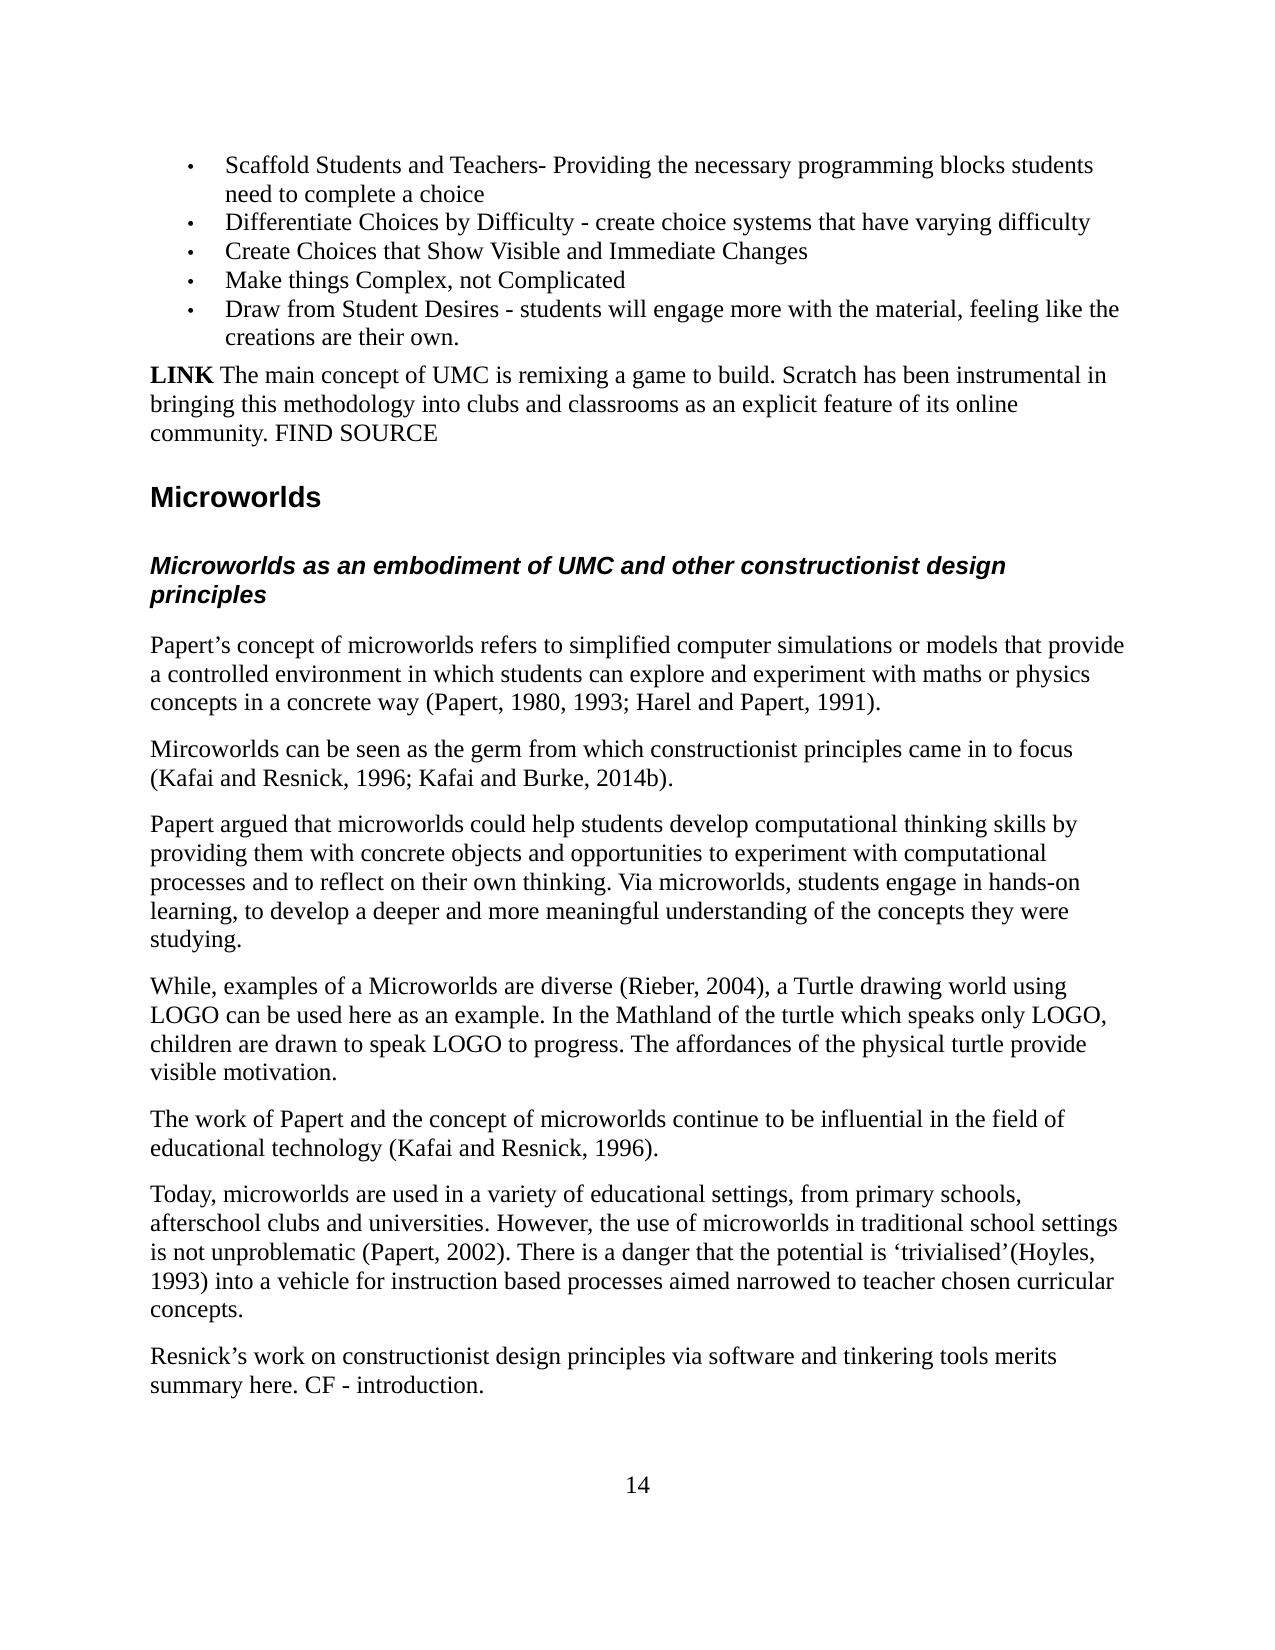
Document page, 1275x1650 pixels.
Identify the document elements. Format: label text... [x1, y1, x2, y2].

text The work of Papert and the concept of microworlds continue to be influential in the field of educational technology (Kafai and Resnick, 1996). [150, 1104, 1125, 1162]
text While, examples of a Microworlds are diverse (Rieber, 2004), a Turtle drawing world using LOGO can be used here as an example. In the Mathland of the turtle which speaks only LOGO, children are drawn to speak LOGO to progress. The affordances of the physical turtle provide visible motivation. [150, 971, 1125, 1086]
text Mircoworlds can be seen as the germ from which constructionist principles came in to focus (Kafai and Resnick, 1996; Kafai and Burke, 2014b). [150, 734, 1125, 792]
subtitle Microworlds as an embodiment of UMC and other constructionist design principles [150, 551, 1125, 608]
text Resnick’s work on constructionist design principles via software and tinkering tools merits summary here. CF - introduction. [150, 1341, 1125, 1399]
text Papert argued that microworlds could help students develop computational thinking skills by providing them with concrete objects and opportunities to experiment with computational processes and to reflect on their own thinking. Via microworlds, students engage in hands-on learning, to develop a deeper and more meaningful understanding of the concepts they were studying. [150, 809, 1125, 953]
subtitle Microworlds [150, 480, 1125, 514]
text LINK The main concept of UMC is remixing a game to build. Scratch has been instrumental in bringing this methodology into clubs and classrooms as an explicit feature of its online community. FIND SOURCE [150, 360, 1125, 446]
list Make things Complex, not Complicated [187, 265, 1125, 294]
list Draw from Student Desires - students will engage more with the material, feeling like the creations are their own. [187, 294, 1125, 351]
text Today, microworlds are used in a variety of educational settings, from primary schools, afterschool clubs and universities. However, the use of microworlds in traditional school settings is not unproblematic (Papert, 2002). There is a danger that the potential is ‘trivialised’(Hoyles, 1993) into a vehicle for instruction based processes aimed narrowed to teacher chosen curricular concepts. [150, 1179, 1125, 1323]
text Papert’s concept of microworlds refers to simplified computer simulations or models that provide a controlled environment in which students can explore and experiment with maths or physics concepts in a concrete way (Papert, 1980, 1993; Harel and Papert, 1991). [150, 630, 1125, 716]
list Create Choices that Show Visible and Immediate Changes [187, 236, 1125, 265]
list Scaffold Students and Teachers- Providing the necessary programming blocks students need to complete a choice [187, 150, 1125, 207]
list Differentiate Choices by Difficulty - create choice systems that have varying difficulty [187, 207, 1125, 236]
